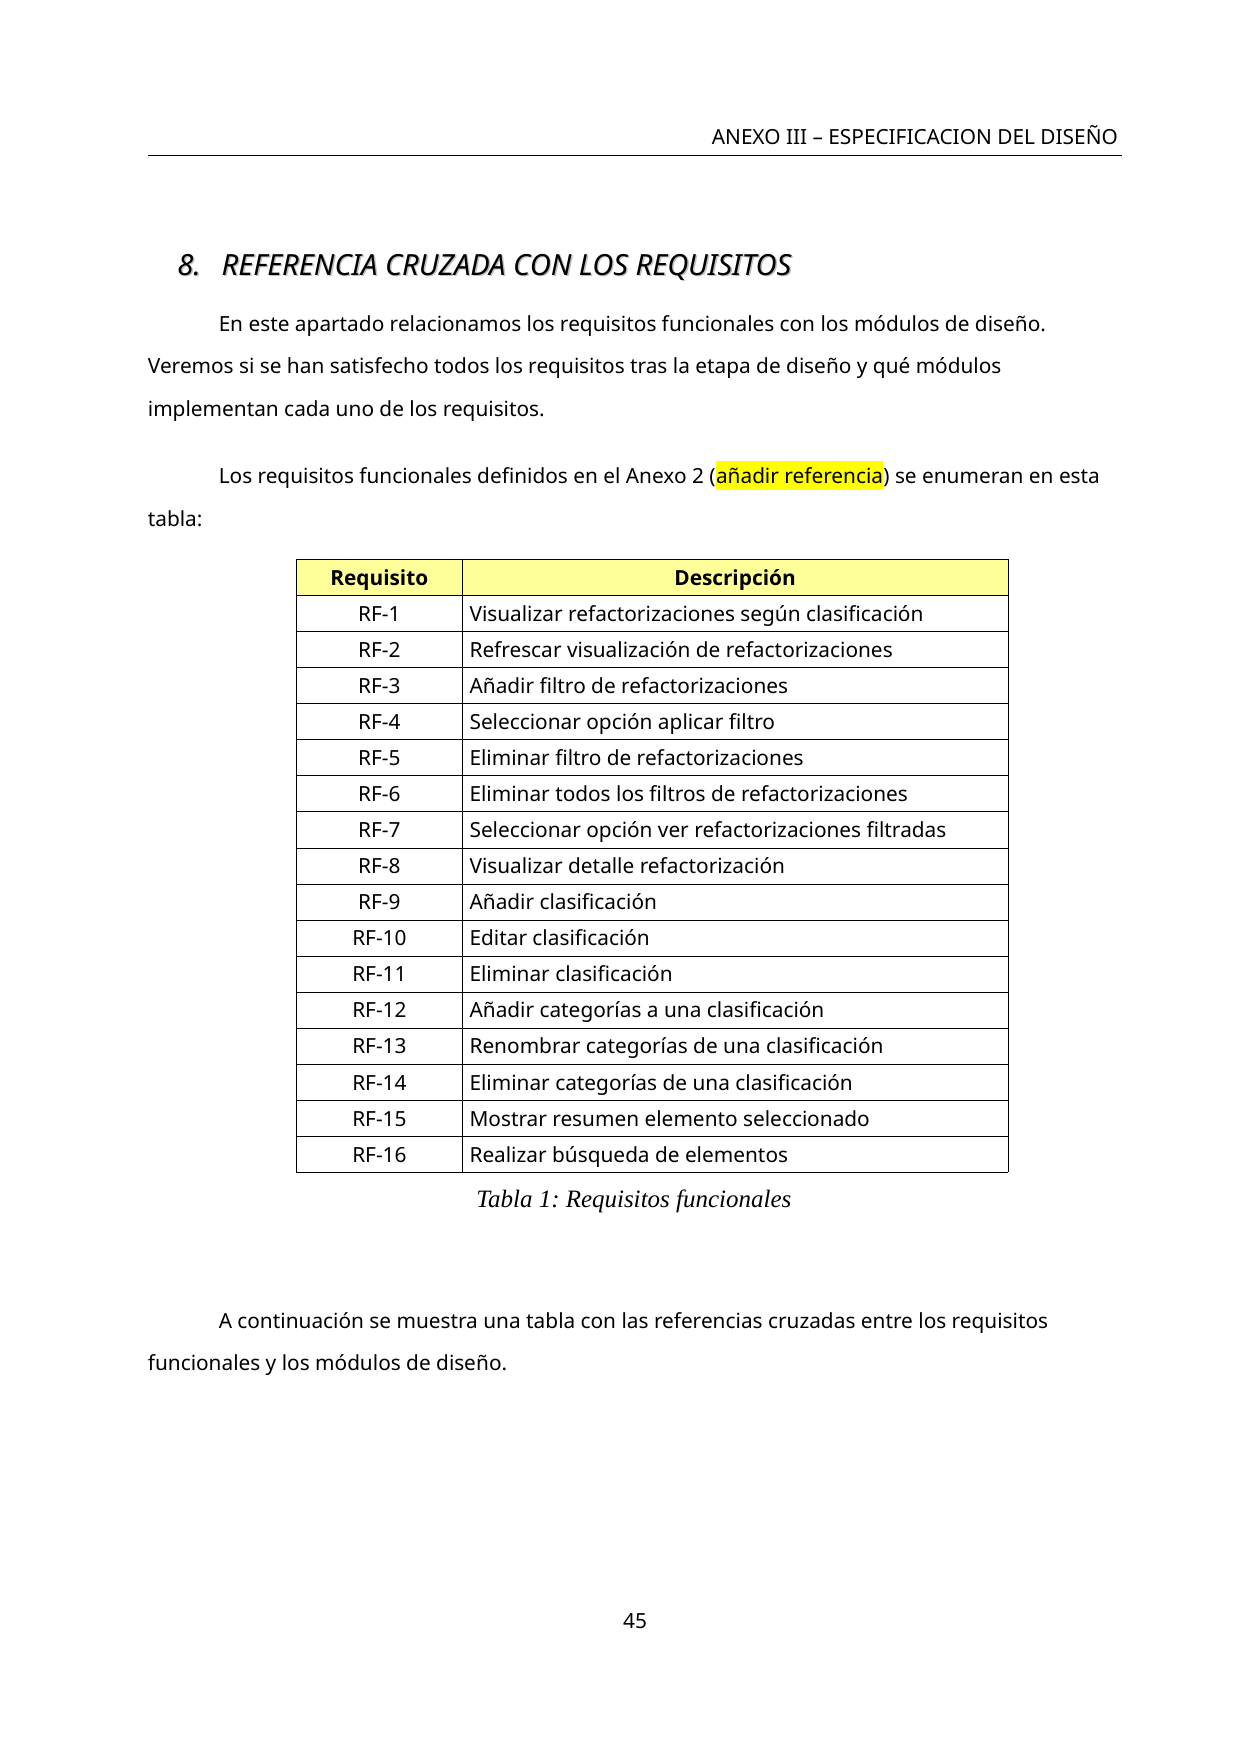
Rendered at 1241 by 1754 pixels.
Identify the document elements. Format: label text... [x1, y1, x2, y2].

text En este apartado relacionamos los requisitos funcionales con los módulos de diseño. Veremos si se han satisfecho todos los requisitos tras la etapa de diseño y qué módulos implementan cada uno de los requisitos. [148, 309, 1122, 422]
table_header Descripción [463, 560, 1008, 595]
table_cell Renombrar categorías de una clasificación [463, 1029, 1008, 1064]
table_cell Visualizar refactorizaciones según clasificación [463, 596, 1008, 631]
table_cell Añadir categorías a una clasificación [463, 993, 1008, 1028]
table_cell RF-6 [297, 776, 462, 811]
table_cell Eliminar categorías de una clasificación [463, 1065, 1008, 1100]
text Los requisitos funcionales definidos en el Anexo 2 (añadir referencia) se enumeran en esta tabla: [148, 461, 1122, 532]
table_cell RF-12 [297, 993, 462, 1028]
table_cell RF-15 [297, 1101, 462, 1136]
text Tabla 1: Requisitos funcionales [148, 1184, 1122, 1213]
table_cell RF-4 [297, 704, 462, 739]
table_cell Mostrar resumen elemento seleccionado [463, 1101, 1008, 1136]
table_cell RF-3 [297, 668, 462, 703]
table_cell RF-9 [297, 885, 462, 919]
table_cell RF-11 [297, 957, 462, 992]
table_cell RF-16 [297, 1137, 462, 1172]
table_cell Añadir clasificación [463, 885, 1008, 919]
table_cell Editar clasificación [463, 921, 1008, 956]
text A continuación se muestra una tabla con las referencias cruzadas entre los requisitos funcionales y los módulos de diseño. [148, 1306, 1122, 1377]
table_cell RF-13 [297, 1029, 462, 1064]
table_cell RF-14 [297, 1065, 462, 1100]
table_cell RF-5 [297, 740, 462, 775]
table_cell Refrescar visualización de refactorizaciones [463, 632, 1008, 667]
table_header Requisito [297, 560, 462, 595]
table_cell RF-10 [297, 921, 462, 956]
table_cell Seleccionar opción ver refactorizaciones filtradas [463, 812, 1008, 847]
table_cell Seleccionar opción aplicar filtro [463, 704, 1008, 739]
table_cell Añadir filtro de refactorizaciones [463, 668, 1008, 703]
table_cell RF-7 [297, 812, 462, 847]
subtitle REFERENCIA CRUZADA CON LOS REQUISITOS [177, 244, 1122, 284]
table_cell Eliminar todos los filtros de refactorizaciones [463, 776, 1008, 811]
table_cell Eliminar filtro de refactorizaciones [463, 740, 1008, 775]
table_cell Visualizar detalle refactorización [463, 849, 1008, 883]
table_cell RF-2 [297, 632, 462, 667]
table_cell RF-8 [297, 849, 462, 883]
table_cell RF-1 [297, 596, 462, 631]
table_cell Realizar búsqueda de elementos [463, 1137, 1008, 1172]
table_cell Eliminar clasificación [463, 957, 1008, 992]
